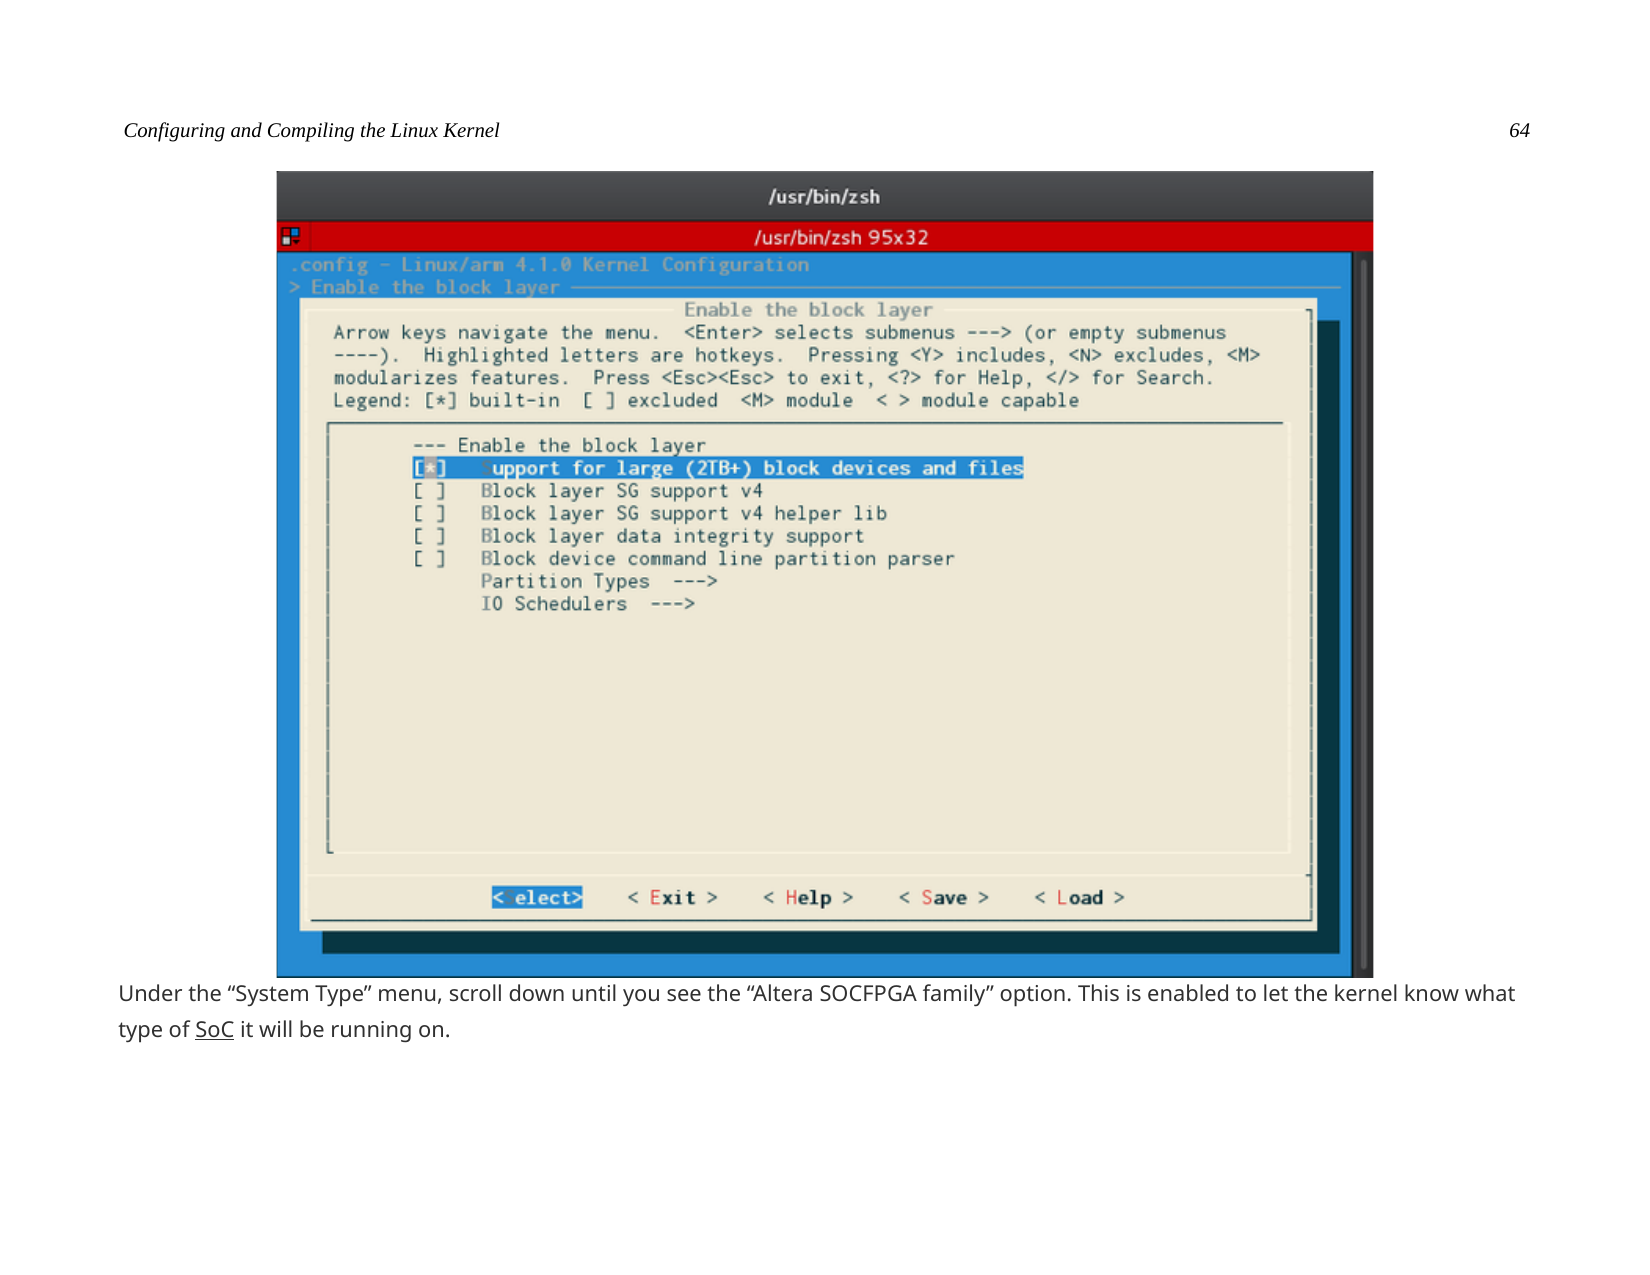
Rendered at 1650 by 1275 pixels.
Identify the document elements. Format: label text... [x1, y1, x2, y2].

picture [276, 171, 1374, 978]
text Under the “System Type” menu, scroll down until you see the “Altera SOCFPGA family” option. This is enabled to let the kernel know what type of SoC it will be running on. [118, 978, 1532, 1043]
